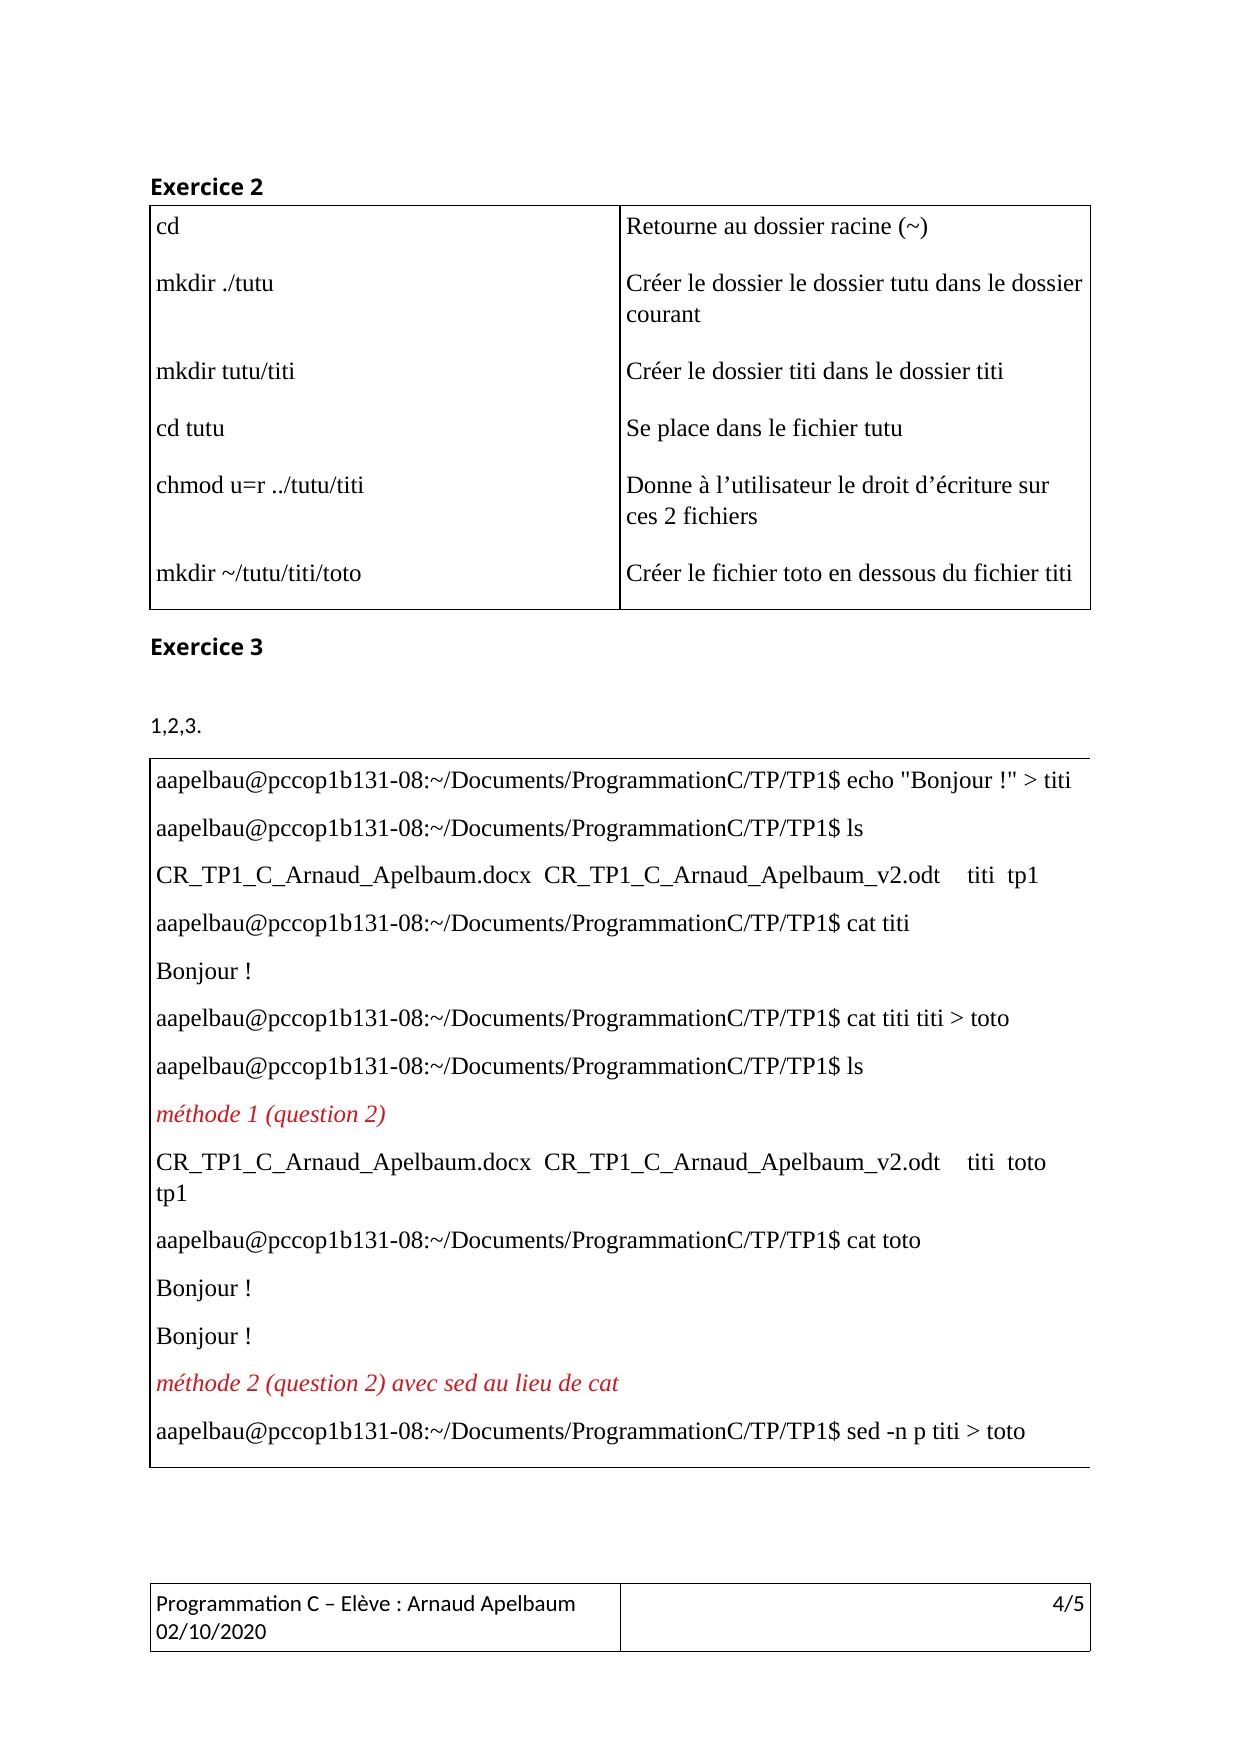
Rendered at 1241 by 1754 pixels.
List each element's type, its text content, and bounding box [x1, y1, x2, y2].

table_cell Créer le dossier titi dans le dossier titi [621, 350, 1090, 407]
table_cell Créer le fichier toto en dessous du fichier titi [621, 552, 1090, 609]
table_cell chmod u=r ../tutu/titi [151, 464, 619, 552]
table_cell cd tutu [151, 407, 619, 464]
table_cell Se place dans le fichier tutu [621, 407, 1090, 464]
text 1,2,3. [150, 711, 1090, 739]
table_cell Donne à l’utilisateur le droit d’écriture sur ces 2 fichiers [621, 464, 1090, 552]
table_cell Créer le dossier le dossier tutu dans le dossier courant [621, 263, 1090, 350]
table_header aapelbau@pccop1b131-08:~/Documents/ProgrammationC/TP/TP1$ echo "Bonjour !" > titi aapelbau@pccop1b131-08:~/Documents/ProgrammationC/TP/TP1$ ls CR_TP1_C_Arnaud_Apelbaum.docx CR_TP1_C_Arnaud_Apelbaum_v2.odt titi tp1 aapelbau@pccop1b131-08:~/Documents/ProgrammationC/TP/TP1$ cat titi Bonjour ! aapelbau@pccop1b131-08:~/Documents/ProgrammationC/TP/TP1$ cat titi titi > toto aapelbau@pccop1b131-08:~/Documents/ProgrammationC/TP/TP1$ ls méthode 1 (question 2) CR_TP1_C_Arnaud_Apelbaum.docx CR_TP1_C_Arnaud_Apelbaum_v2.odt titi toto tp1 aapelbau@pccop1b131-08:~/Documents/ProgrammationC/TP/TP1$ cat toto Bonjour ! Bonjour ! méthode 2 (question 2) avec sed au lieu de cat aapelbau@pccop1b131-08:~/Documents/ProgrammationC/TP/TP1$ sed -n p titi > toto [151, 759, 1090, 1467]
table_cell mkdir ~/tutu/titi/toto [151, 552, 619, 609]
table_header Retourne au dossier racine (~) [621, 206, 1090, 262]
table_header cd [151, 206, 619, 262]
subtitle Exercice 2 [150, 171, 1090, 202]
table_cell mkdir tutu/titi [151, 350, 619, 407]
table_cell mkdir ./tutu [151, 263, 619, 350]
subtitle Exercice 3 [150, 631, 1090, 662]
